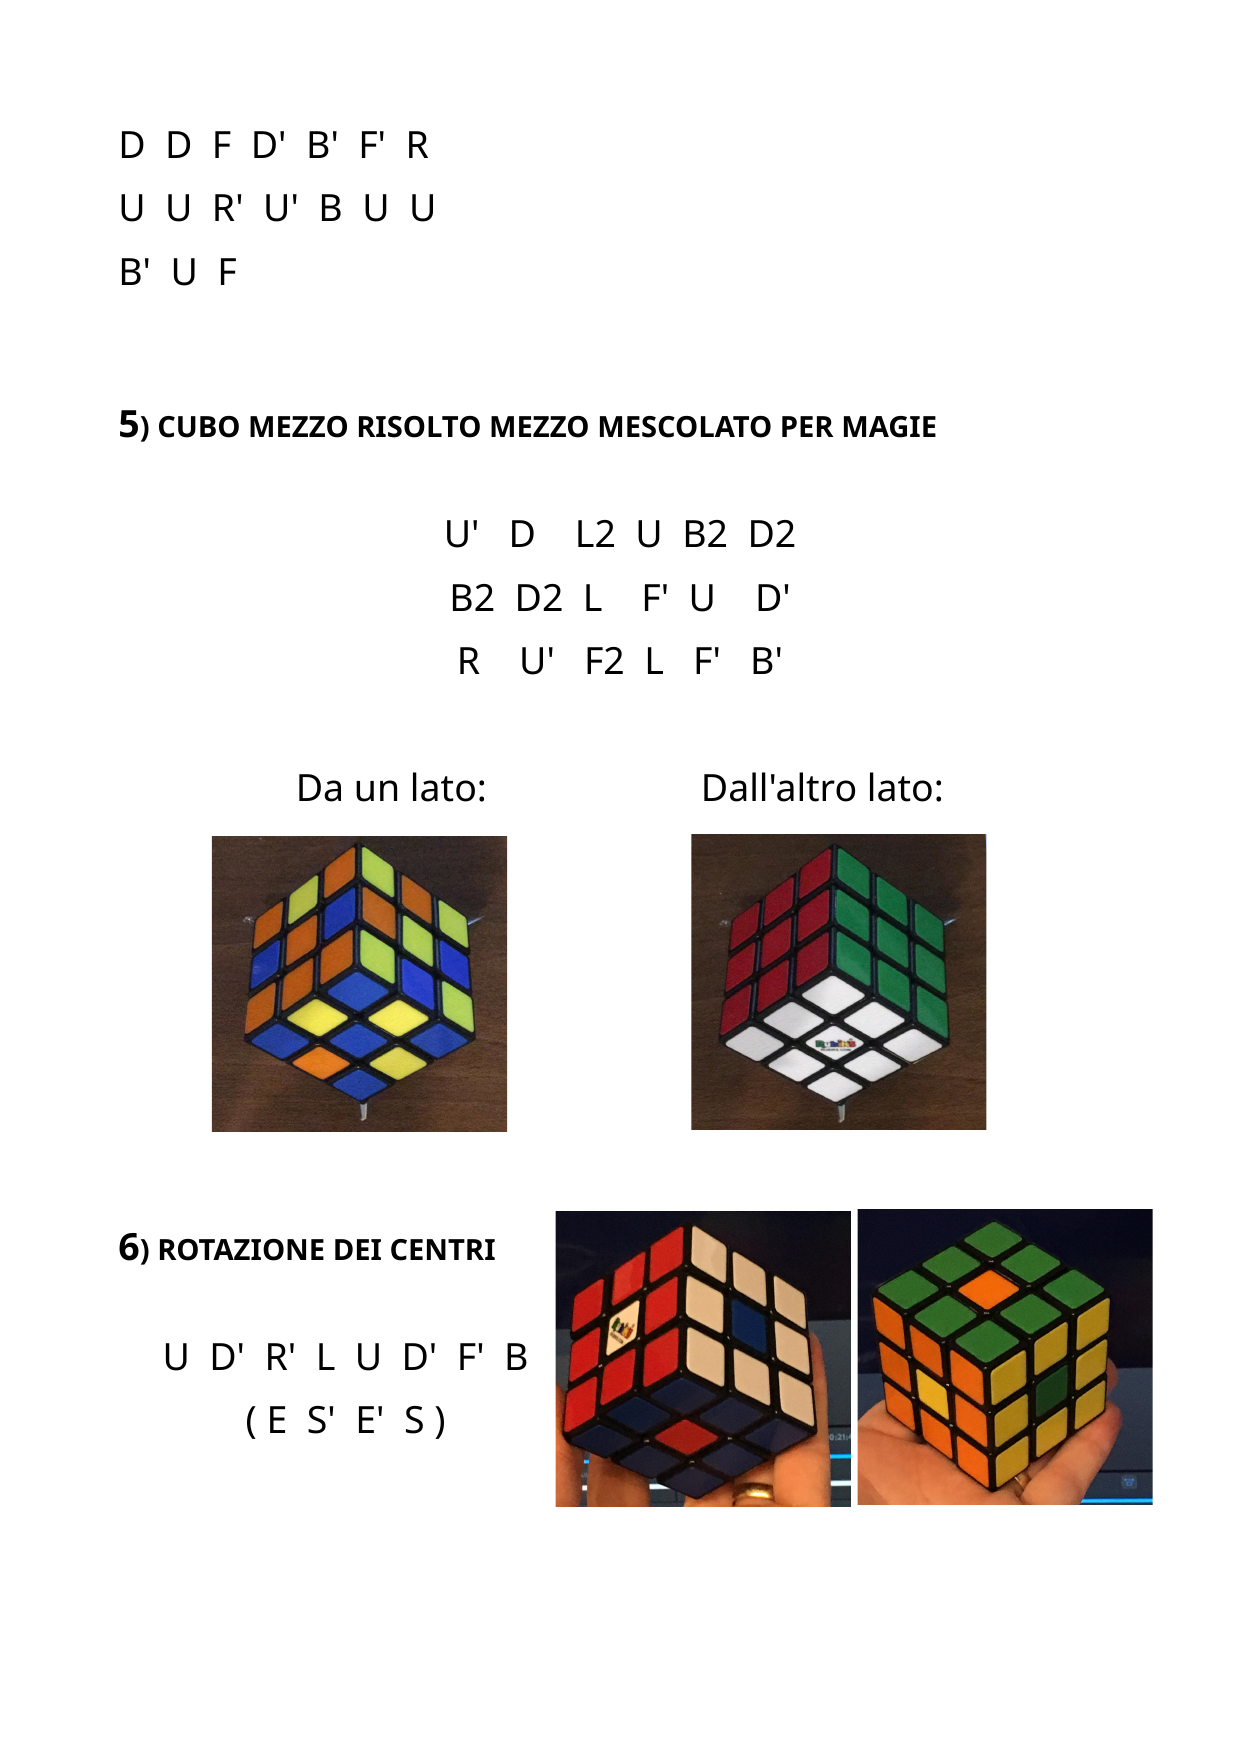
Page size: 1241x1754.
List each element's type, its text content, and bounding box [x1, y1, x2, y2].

picture [555, 1211, 851, 1507]
picture [691, 834, 987, 1130]
text B' U F [118, 245, 1122, 296]
picture [211, 836, 508, 1132]
picture [857, 1209, 1153, 1505]
text D D F D' B' F' R [118, 118, 1122, 169]
text U D' R' L U D' F' B [118, 1330, 555, 1381]
text R U' F2 L F' B' [118, 634, 1122, 686]
text Da un lato: Dall'altro lato: [118, 762, 1122, 813]
text B2 D2 L F' U D' [118, 571, 1122, 622]
text U' D L2 U B2 D2 [118, 507, 1122, 558]
text ( E S' E' S ) [118, 1394, 555, 1445]
text U U R' U' B U U [118, 182, 1122, 233]
subtitle 5) CUBO MEZZO RISOLTO MEZZO MESCOLATO PER MAGIE [118, 397, 1122, 448]
subtitle 6) ROTAZIONE DEI CENTRI [118, 1220, 555, 1271]
